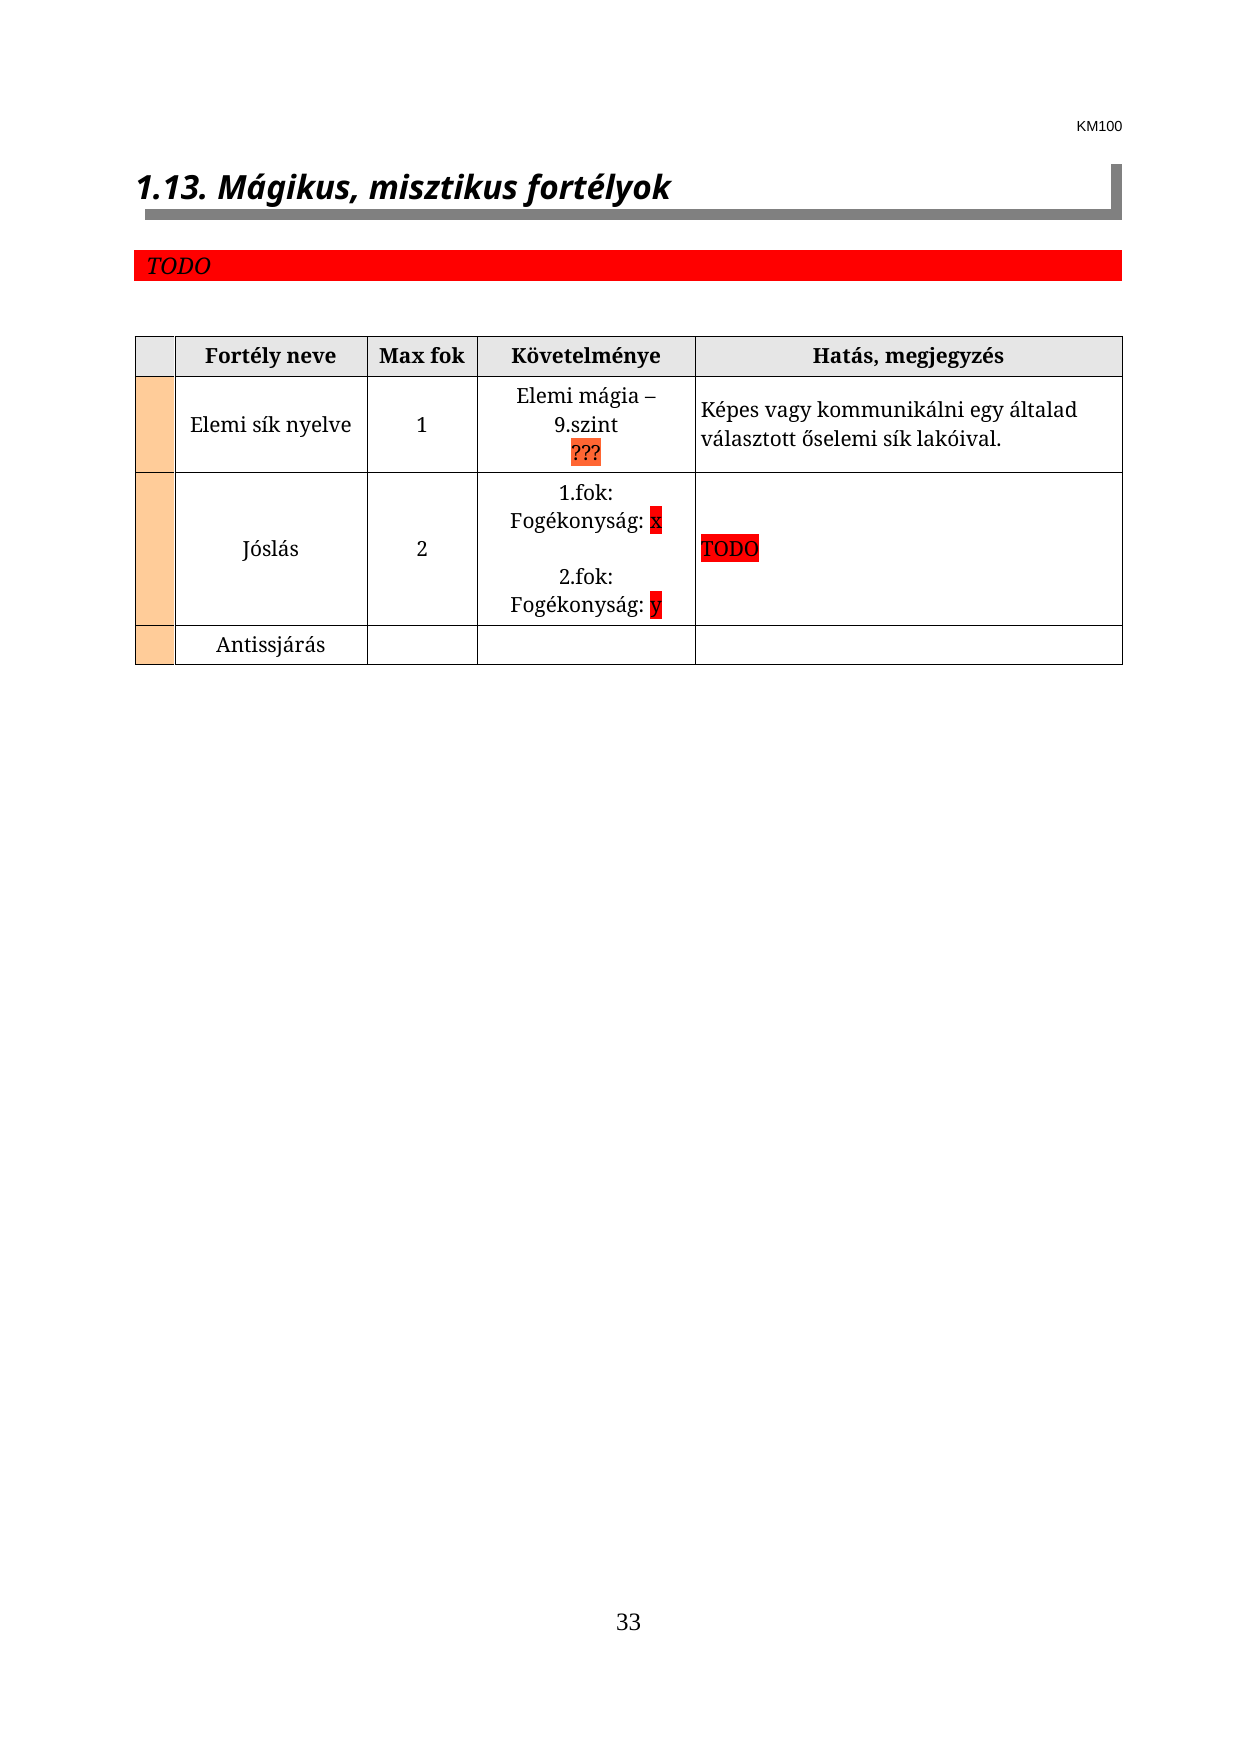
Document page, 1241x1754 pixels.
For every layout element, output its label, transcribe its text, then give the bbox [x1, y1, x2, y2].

table_cell [478, 626, 695, 664]
table_header Max fok [368, 337, 477, 376]
table_cell Elemi mágia – 9.szint ??? [478, 377, 695, 472]
subtitle Mágikus, misztikus fortélyok [134, 164, 1111, 209]
table_cell Jóslás [176, 473, 367, 625]
text TODO [134, 250, 1122, 281]
table_cell 1 [368, 377, 477, 472]
table_cell Képes vagy kommunikálni egy általad választott őselemi sík lakóival. [696, 377, 1122, 472]
table_cell 1.fok: Fogékonyság: x 2.fok: Fogékonyság: y [478, 473, 695, 625]
table_header Hatás, megjegyzés [696, 337, 1122, 376]
table_cell TODO [696, 473, 1122, 625]
table_header Követelménye [478, 337, 695, 376]
table_cell Antissjárás [176, 626, 367, 664]
table_cell [136, 626, 174, 664]
table_cell Elemi sík nyelve [176, 377, 367, 472]
table_header Fortély neve [176, 337, 367, 376]
table_cell [136, 377, 174, 472]
table_cell [368, 626, 477, 664]
table_header [136, 337, 174, 376]
table_cell 2 [368, 473, 477, 625]
table_cell [136, 473, 174, 625]
table_cell [696, 626, 1122, 664]
